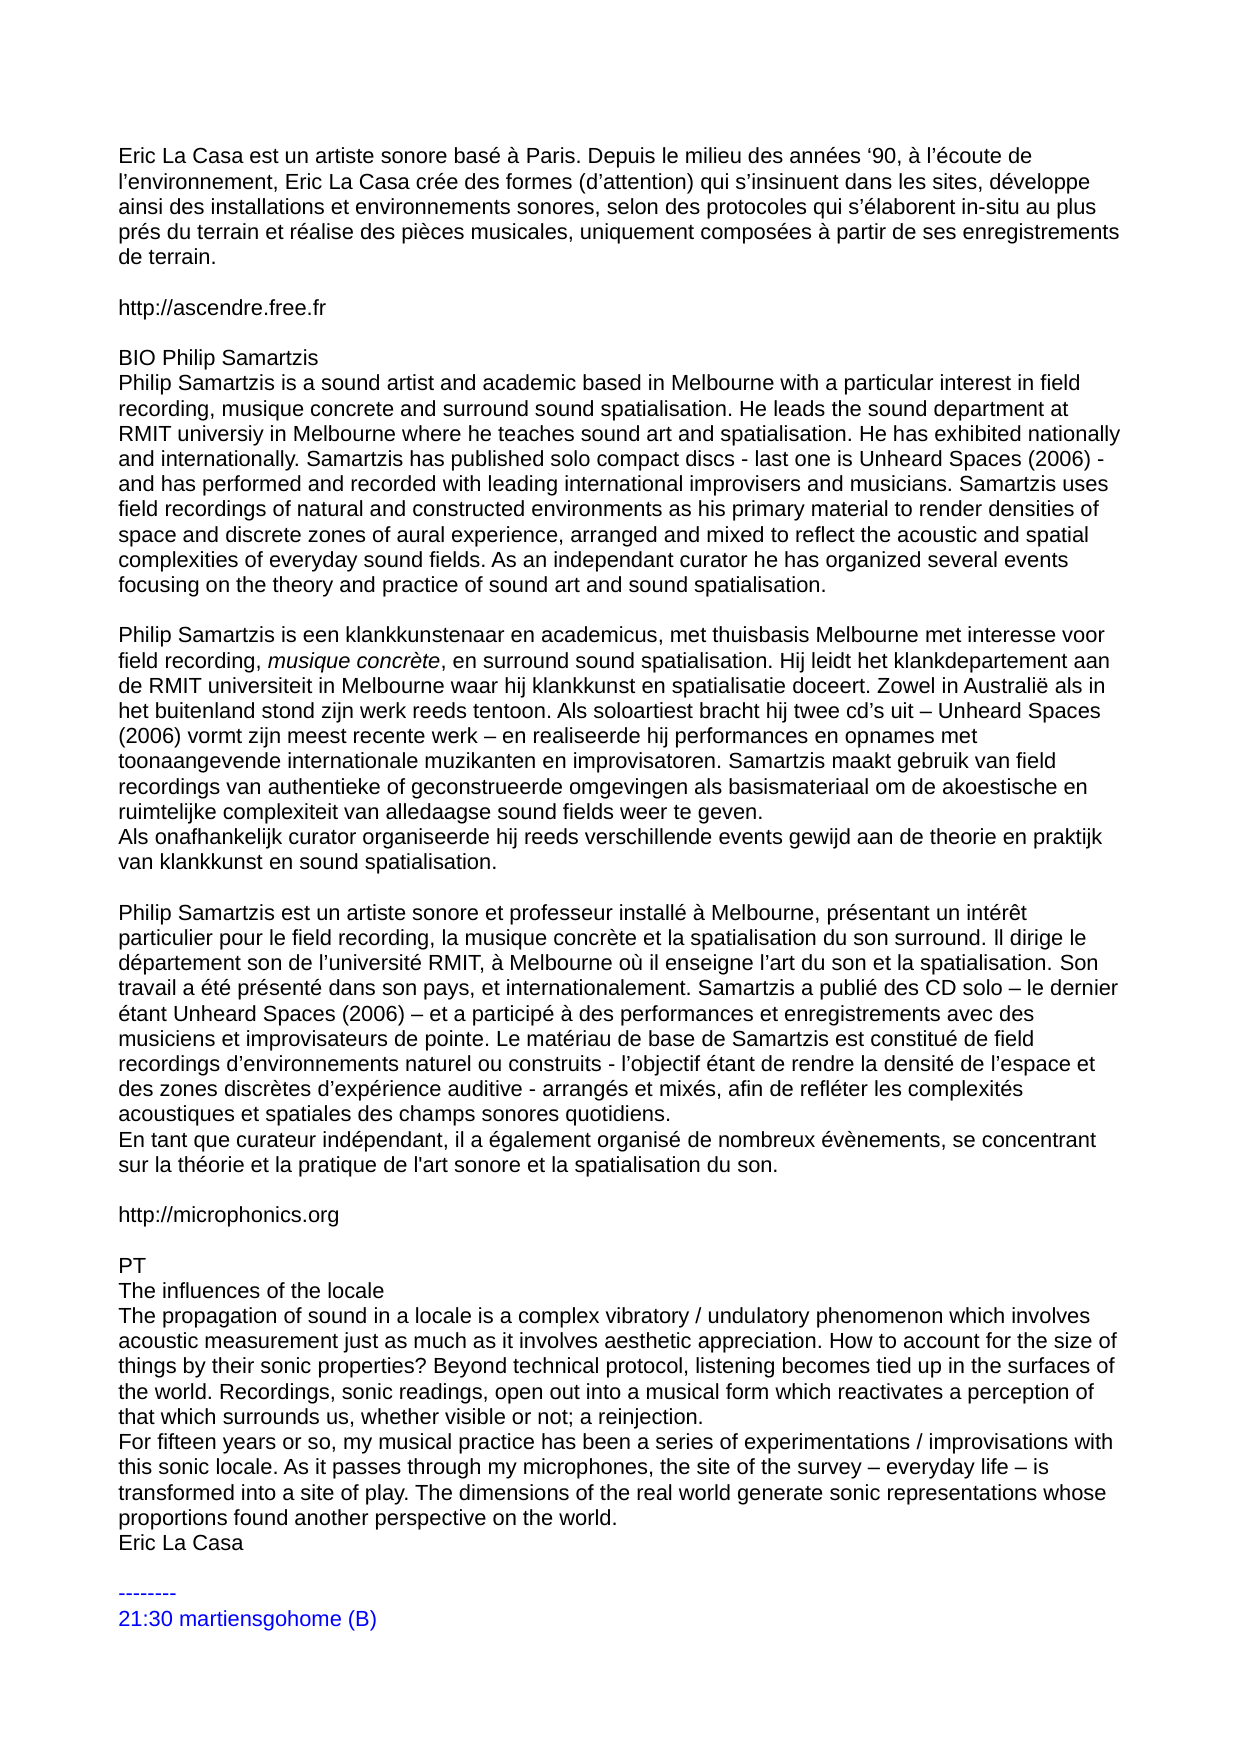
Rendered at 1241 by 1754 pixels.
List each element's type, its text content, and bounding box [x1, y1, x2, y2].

text 21:30 martiensgohome (B) [118, 1605, 1122, 1631]
text http://ascendre.free.fr [118, 294, 1122, 320]
text -------- [118, 1580, 1122, 1605]
text Eric La Casa est un artiste sonore basé à Paris. Depuis le milieu des années ‘90, à l’écoute de l’environnement, Eric La Casa crée des formes (d’attention) qui s’insinuent dans les sites, développe ainsi des installations et environnements sonores, selon des protocoles qui s’élaborent in-situ au plus prés du terrain et réalise des pièces musicales, uniquement composées à partir de ses enregistrements de terrain. [118, 143, 1122, 269]
text BIO Philip Samartzis [118, 345, 1122, 370]
text Eric La Casa [118, 1530, 1122, 1555]
text En tant que curateur indépendant, il a également organisé de nombreux évènements, se concentrant sur la théorie et la pratique de l'art sonore et la spatialisation du son. [118, 1126, 1122, 1177]
text http://microphonics.org [118, 1202, 1122, 1227]
text The influences of the locale The propagation of sound in a locale is a complex vibratory / undulatory phenomenon which involves acoustic measurement just as much as it involves aesthetic appreciation. How to account for the size of things by their sonic properties? Beyond technical protocol, listening becomes tied up in the surfaces of the world. Recordings, sonic readings, open out into a musical form which reactivates a perception of that which surrounds us, whether visible or not; a reinjection. [118, 1278, 1122, 1429]
text PT [118, 1252, 1122, 1278]
text Philip Samartzis est un artiste sonore et professeur installé à Melbourne, présentant un intérêt particulier pour le field recording, la musique concrète et la spatialisation du son surround. ll dirige le département son de l’université RMIT, à Melbourne où il enseigne l’art du son et la spatialisation. Son travail a été présenté dans son pays, et internationalement. Samartzis a publié des CD solo – le dernier étant Unheard Spaces (2006) – et a participé à des performances et enregistrements avec des musiciens et improvisateurs de pointe. Le matériau de base de Samartzis est constitué de field recordings d’environnements naturel ou construits - l’objectif étant de rendre la densité de l’espace et des zones discrètes d’expérience auditive - arrangés et mixés, afin de refléter les complexités acoustiques et spatiales des champs sonores quotidiens. [118, 899, 1122, 1126]
text Philip Samartzis is een klankkunstenaar en academicus, met thuisbasis Melbourne met interesse voor field recording, musique concrète, en surround sound spatialisation. Hij leidt het klankdepartement aan de RMIT universiteit in Melbourne waar hij klankkunst en spatialisatie doceert. Zowel in Australië als in het buitenland stond zijn werk reeds tentoon. Als soloartiest bracht hij twee cd’s uit – Unheard Spaces (2006) vormt zijn meest recente werk – en realiseerde hij performances en opnames met toonaangevende internationale muzikanten en improvisatoren. Samartzis maakt gebruik van field recordings van authentieke of geconstrueerde omgevingen als basismateriaal om de akoestische en ruimtelijke complexiteit van alledaagse sound fields weer te geven. [118, 622, 1122, 824]
text For fifteen years or so, my musical practice has been a series of experimentations / improvisations with this sonic locale. As it passes through my microphones, the site of the survey – everyday life – is transformed into a site of play. The dimensions of the real world generate sonic representations whose proportions found another perspective on the world. [118, 1429, 1122, 1530]
text Als onafhankelijk curator organiseerde hij reeds verschillende events gewijd aan de theorie en praktijk van klankkunst en sound spatialisation. [118, 824, 1122, 874]
text Philip Samartzis is a sound artist and academic based in Melbourne with a particular interest in field recording, musique concrete and surround sound spatialisation. He leads the sound department at RMIT universiy in Melbourne where he teaches sound art and spatialisation. He has exhibited nationally and internationally. Samartzis has published solo compact discs - last one is Unheard Spaces (2006) - and has performed and recorded with leading international improvisers and musicians. Samartzis uses field recordings of natural and constructed environments as his primary material to render densities of space and discrete zones of aural experience, arranged and mixed to reflect the acoustic and spatial complexities of everyday sound fields. As an independant curator he has organized several events focusing on the theory and practice of sound art and sound spatialisation. [118, 370, 1122, 597]
